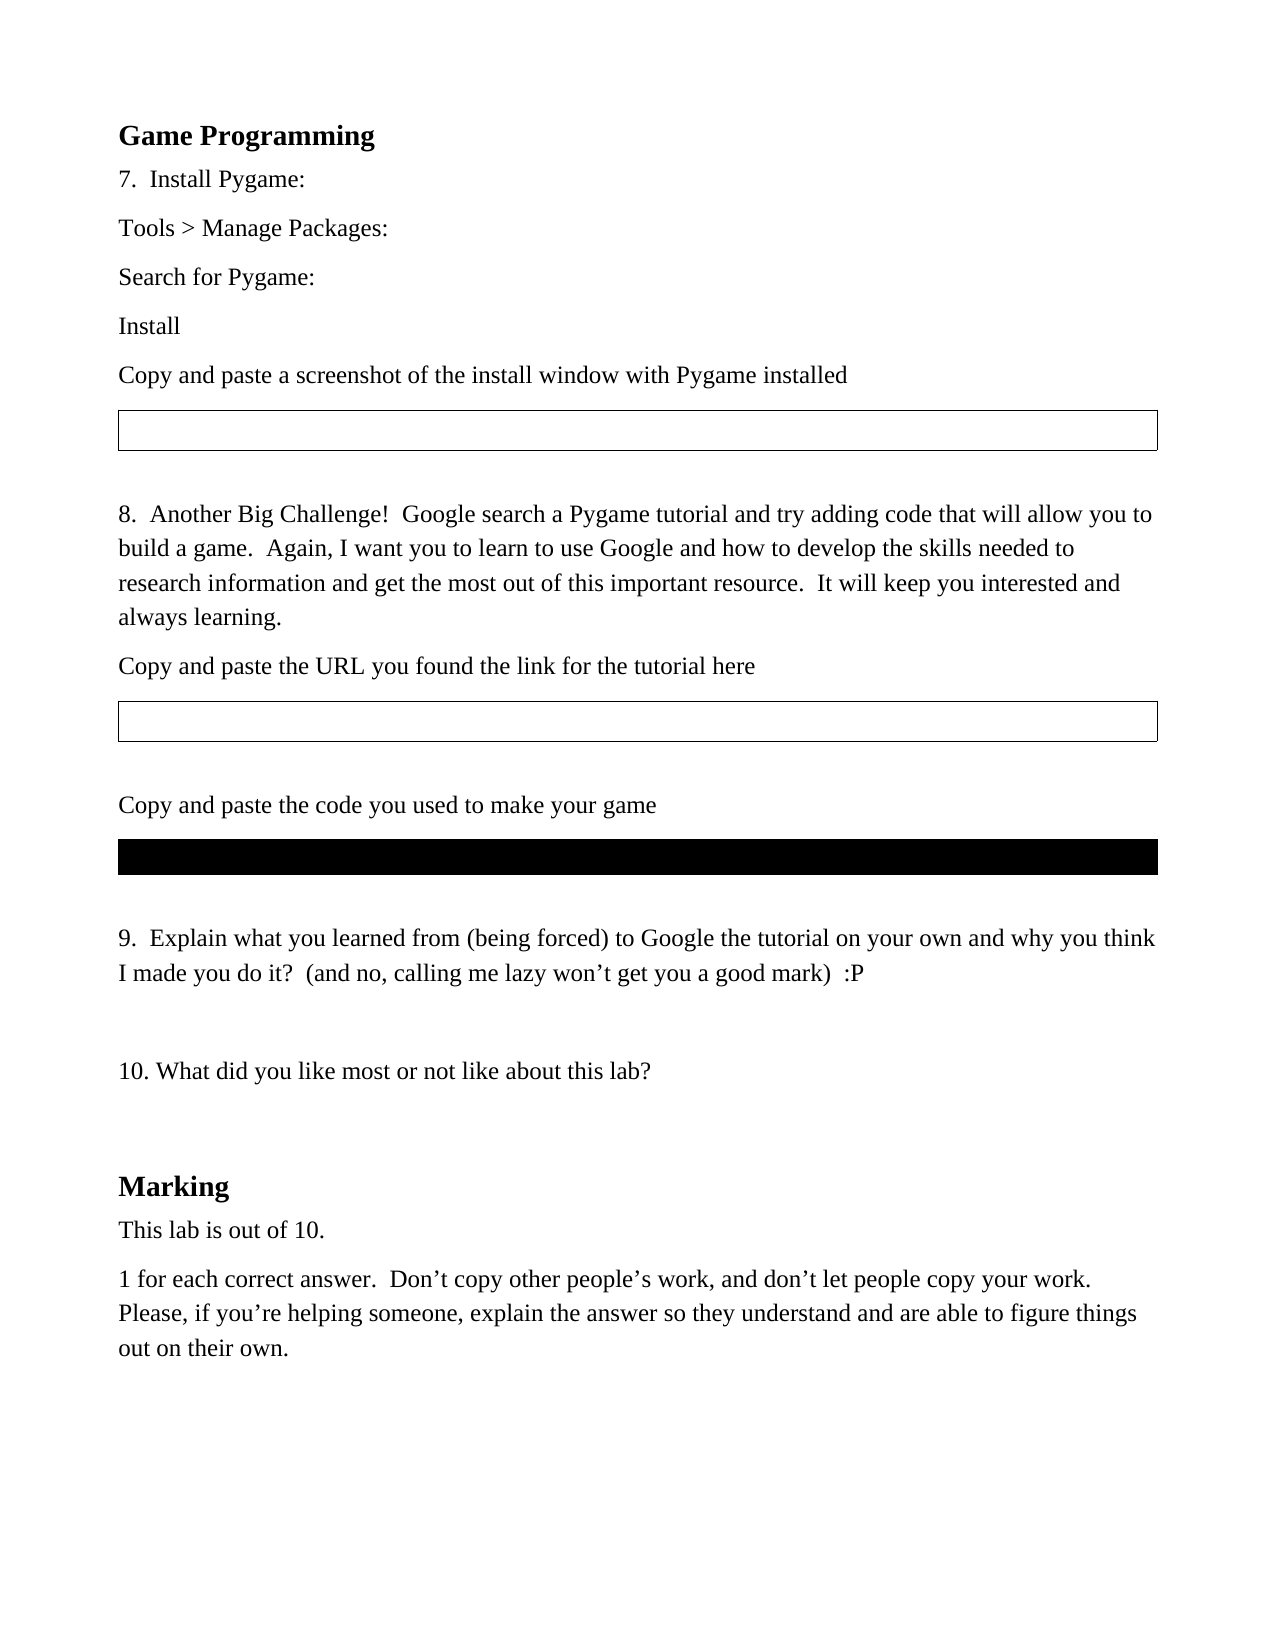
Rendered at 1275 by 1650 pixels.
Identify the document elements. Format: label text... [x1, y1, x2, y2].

table_header [119, 411, 1157, 450]
table_header [119, 840, 1157, 874]
text 10. What did you like most or not like about this lab? [118, 1056, 1157, 1085]
text This lab is out of 10. [118, 1215, 1157, 1244]
text 7. Install Pygame: [118, 164, 1157, 193]
text 8. Another Big Challenge! Google search a Pygame tutorial and try adding code that will allow you to build a game. Again, I want you to learn to use Google and how to develop the skills needed to research information and get the most out of this important resource. It will keep you interested and always learning. [118, 499, 1157, 631]
text 1 for each correct answer. Don’t copy other people’s work, and don’t let people copy your work. Please, if you’re helping someone, explain the answer so they understand and are able to figure things out on their own. [118, 1264, 1157, 1362]
table_header [119, 702, 1157, 741]
text 9. Explain what you learned from (being forced) to Google the tutorial on your own and why you think I made you do it? (and no, calling me lazy won’t get you a good mark) :P [118, 923, 1157, 987]
text Search for Pygame: [118, 262, 1157, 291]
text Install [118, 311, 1157, 340]
subtitle Game Programming [118, 118, 1157, 152]
text Copy and paste a screenshot of the install window with Pygame installed [118, 360, 1157, 389]
text Copy and paste the URL you found the link for the tutorial here [118, 651, 1157, 680]
subtitle Marking [118, 1169, 1157, 1202]
text Tools > Manage Packages: [118, 213, 1157, 242]
text Copy and paste the code you used to make your game [118, 790, 1157, 819]
